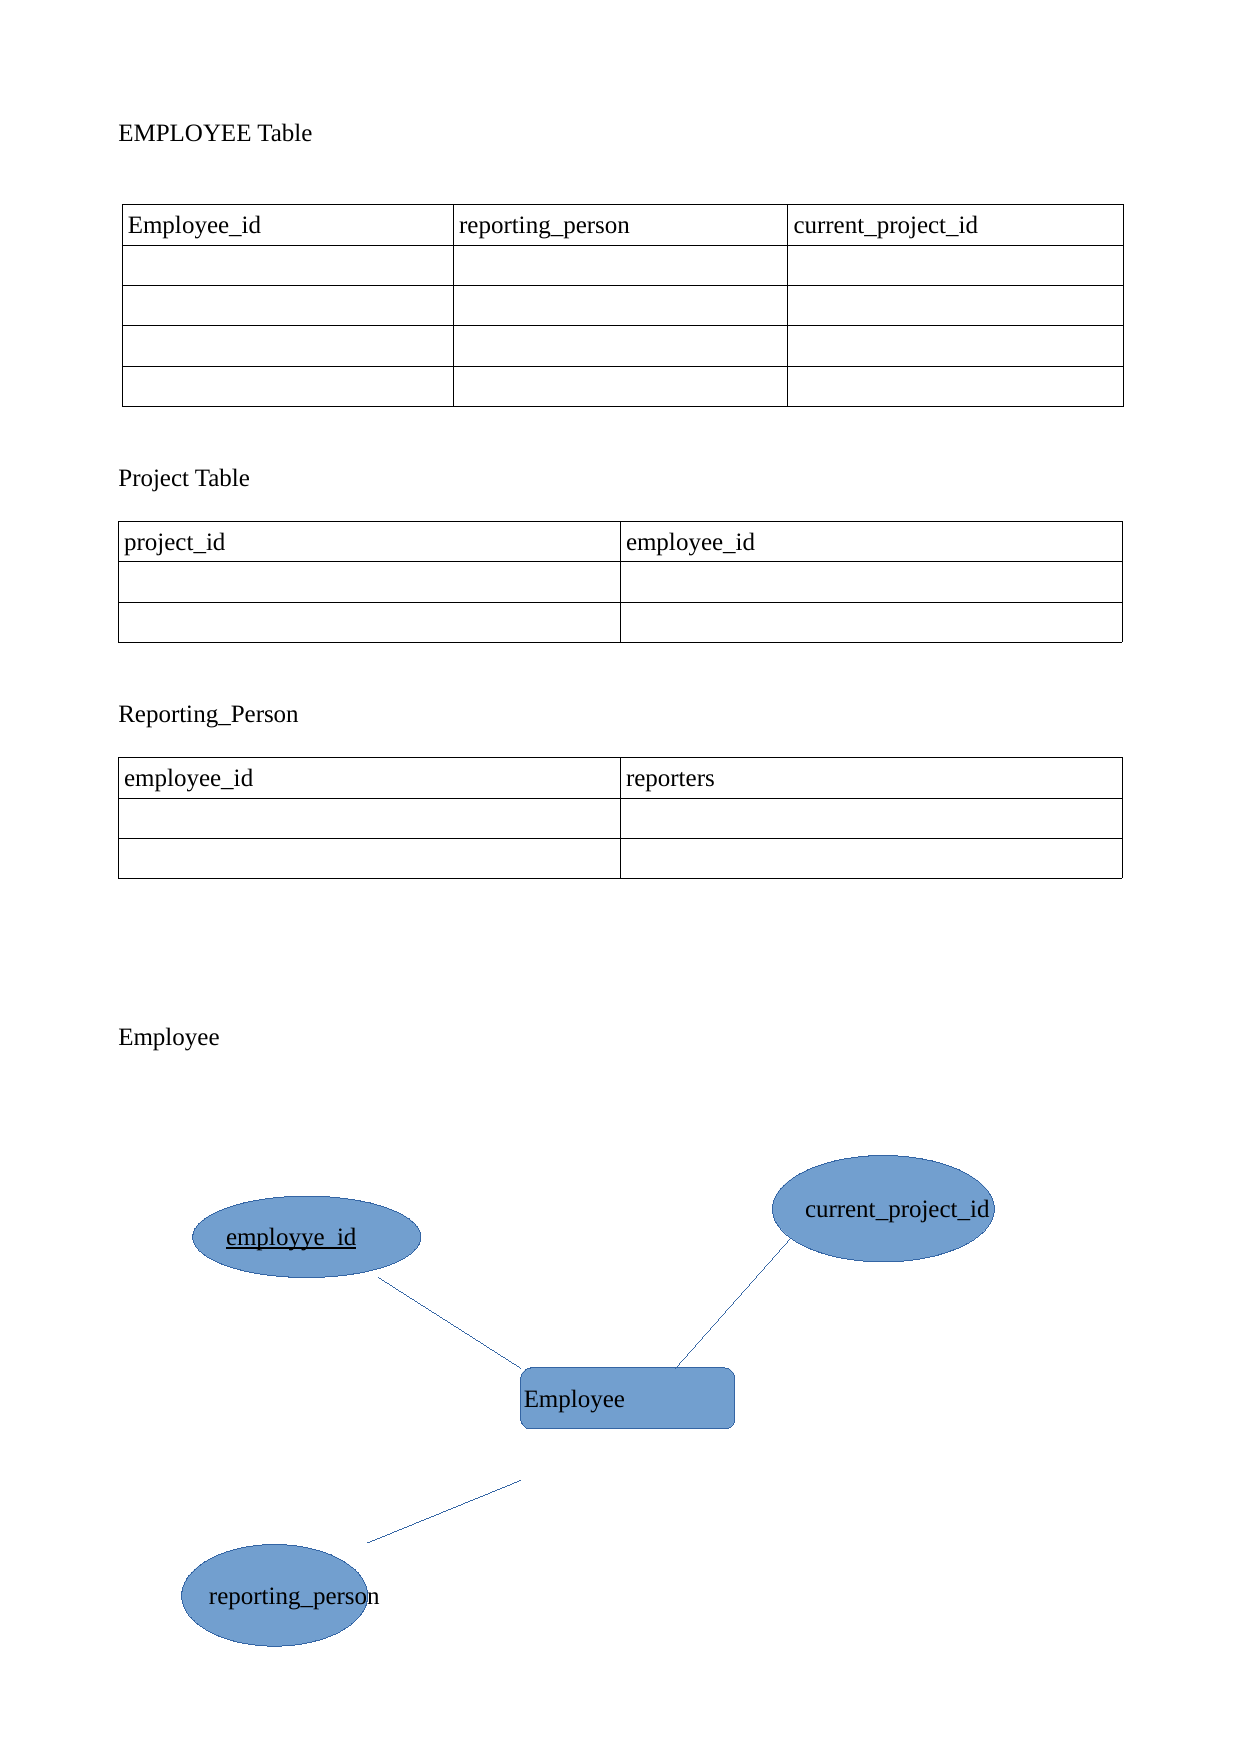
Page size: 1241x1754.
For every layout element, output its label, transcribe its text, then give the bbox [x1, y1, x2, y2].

table_cell [454, 286, 787, 325]
table_cell [123, 286, 453, 325]
table_cell [788, 367, 1123, 406]
table_cell [788, 246, 1123, 285]
table_cell [788, 286, 1123, 325]
table_header project_id [119, 522, 620, 561]
text Employee [118, 1022, 1122, 1051]
table_cell [119, 603, 620, 642]
text Reporting_Person [118, 699, 1122, 728]
table_cell [123, 326, 453, 366]
table_header employee_id [621, 522, 1122, 561]
table_cell [123, 367, 453, 406]
table_header reporters [621, 758, 1122, 797]
table_header reporting_person [454, 205, 787, 245]
table_cell [119, 799, 620, 838]
table_cell [454, 326, 787, 366]
table_cell [621, 799, 1122, 838]
table_cell [621, 603, 1122, 642]
text EMPLOYEE Table [118, 118, 1122, 147]
text Project Table [118, 463, 1122, 492]
table_cell [123, 246, 453, 285]
table_cell [454, 246, 787, 285]
table_header employee_id [119, 758, 620, 797]
table_header Employee_id [123, 205, 453, 245]
table_header current_project_id [788, 205, 1123, 245]
table_cell [621, 562, 1122, 602]
table_cell [788, 326, 1123, 366]
table_cell [119, 562, 620, 602]
table_cell [119, 839, 620, 878]
table_cell [621, 839, 1122, 878]
table_cell [454, 367, 787, 406]
